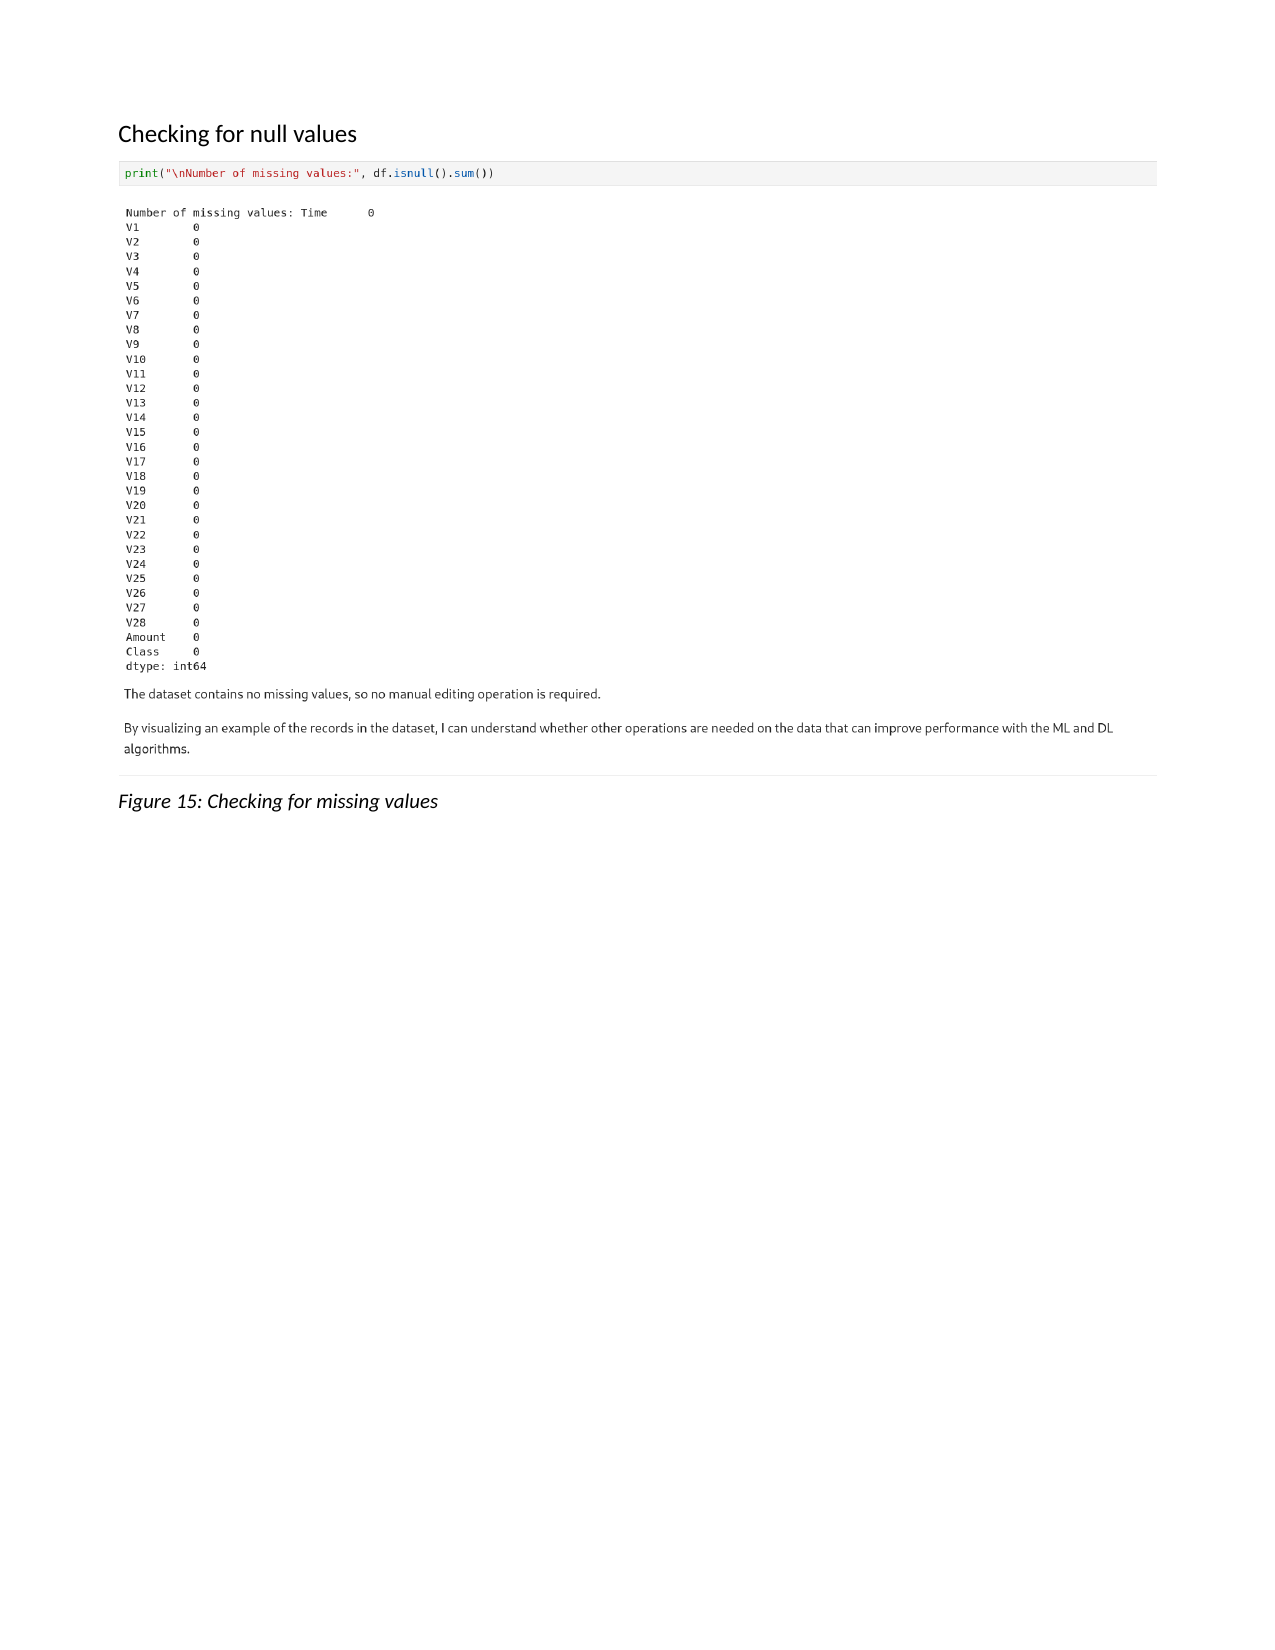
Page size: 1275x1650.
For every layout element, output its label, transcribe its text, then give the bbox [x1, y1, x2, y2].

text Checking for null values [118, 118, 1157, 149]
picture [118, 161, 1157, 776]
text Figure 15: Checking for missing values [118, 776, 1157, 813]
